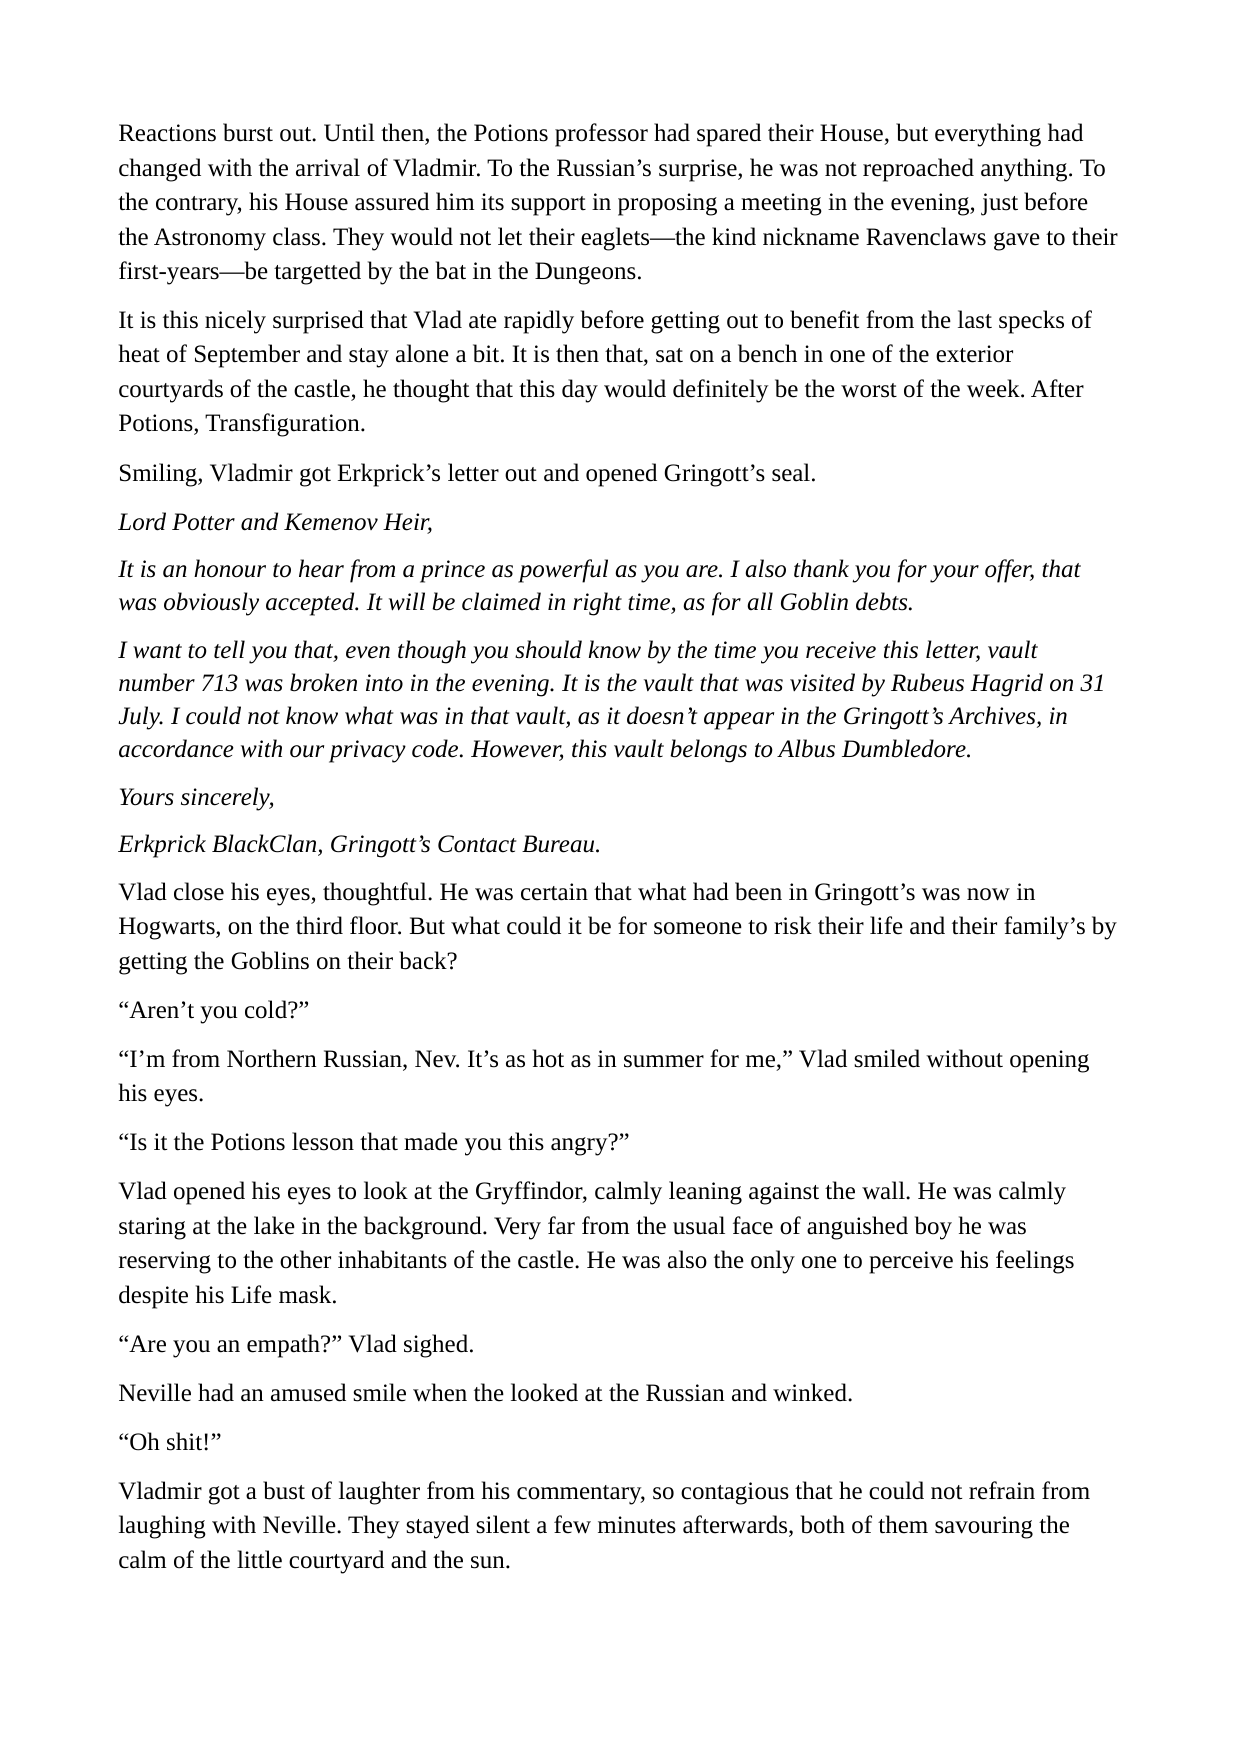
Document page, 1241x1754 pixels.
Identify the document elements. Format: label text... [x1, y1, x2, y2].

text Lord Potter and Kemenov Heir, [118, 507, 1122, 535]
text Smiling, Vladmir got Erkprick’s letter out and opened Gringott’s seal. [118, 458, 1122, 486]
text “Aren’t you cold?” [118, 995, 1122, 1023]
text It is this nicely surprised that Vlad ate rapidly before getting out to benefit from the last specks of heat of September and stay alone a bit. It is then that, sat on a bench in one of the exterior courtyards of the castle, he thought that this day would definitely be the worst of the week. After Potions, Transfiguration. [118, 305, 1122, 437]
text It is an honour to hear from a prince as powerful as you are. I also thank you for your offer, that was obviously accepted. It will be claimed in right time, as for all Goblin debts. [118, 554, 1122, 616]
text Vladmir got a bust of laughter from his commentary, so contagious that he could not refrain from laughing with Neville. They stayed silent a few minutes afterwards, both of them savouring the calm of the little courtyard and the sun. [118, 1476, 1122, 1574]
text “Oh shit!” [118, 1427, 1122, 1456]
text I want to tell you that, even though you should know by the time you receive this letter, vault number 713 was broken into in the evening. It is the vault that was visited by Rubeus Hagrid on 31 July. I could not know what was in that vault, as it doesn’t appear in the Gringott’s Archives, in accordance with our privacy code. However, this vault belongs to Albus Dumbledore. [118, 635, 1122, 763]
text Vlad opened his eyes to look at the Gryffindor, calmly leaning against the wall. He was calmly staring at the lake in the background. Very far from the usual face of anguished boy he was reserving to the other inhabitants of the castle. He was also the only one to perceive his feelings despite his Life mask. [118, 1176, 1122, 1309]
text Reactions burst out. Until then, the Potions professor had spared their House, but everything had changed with the arrival of Vladmir. To the Russian’s surprise, he was not reproached anything. To the contrary, his House assured him its support in proposing a meeting in the evening, just before the Astronomy class. They would not let their eaglets—the kind nickname Ravenclaws gave to their first-years—be targetted by the bat in the Dungeons. [118, 118, 1122, 285]
text Erkprick BlackClan, Gringott’s Contact Bureau. [118, 829, 1122, 858]
text Vlad close his eyes, thoughtful. He was certain that what had been in Gringott’s was now in Hogwarts, on the third floor. But what could it be for someone to risk their life and their family’s by getting the Goblins on their back? [118, 877, 1122, 974]
text Yours sincerely, [118, 782, 1122, 810]
text “Are you an empath?” Vlad sighed. [118, 1329, 1122, 1358]
text “I’m from Northern Russian, Nev. It’s as hot as in summer for me,” Vlad smiled without opening his eyes. [118, 1044, 1122, 1107]
text Neville had an amused smile when the looked at the Russian and winked. [118, 1378, 1122, 1407]
text “Is it the Potions lesson that made you this angry?” [118, 1127, 1122, 1156]
